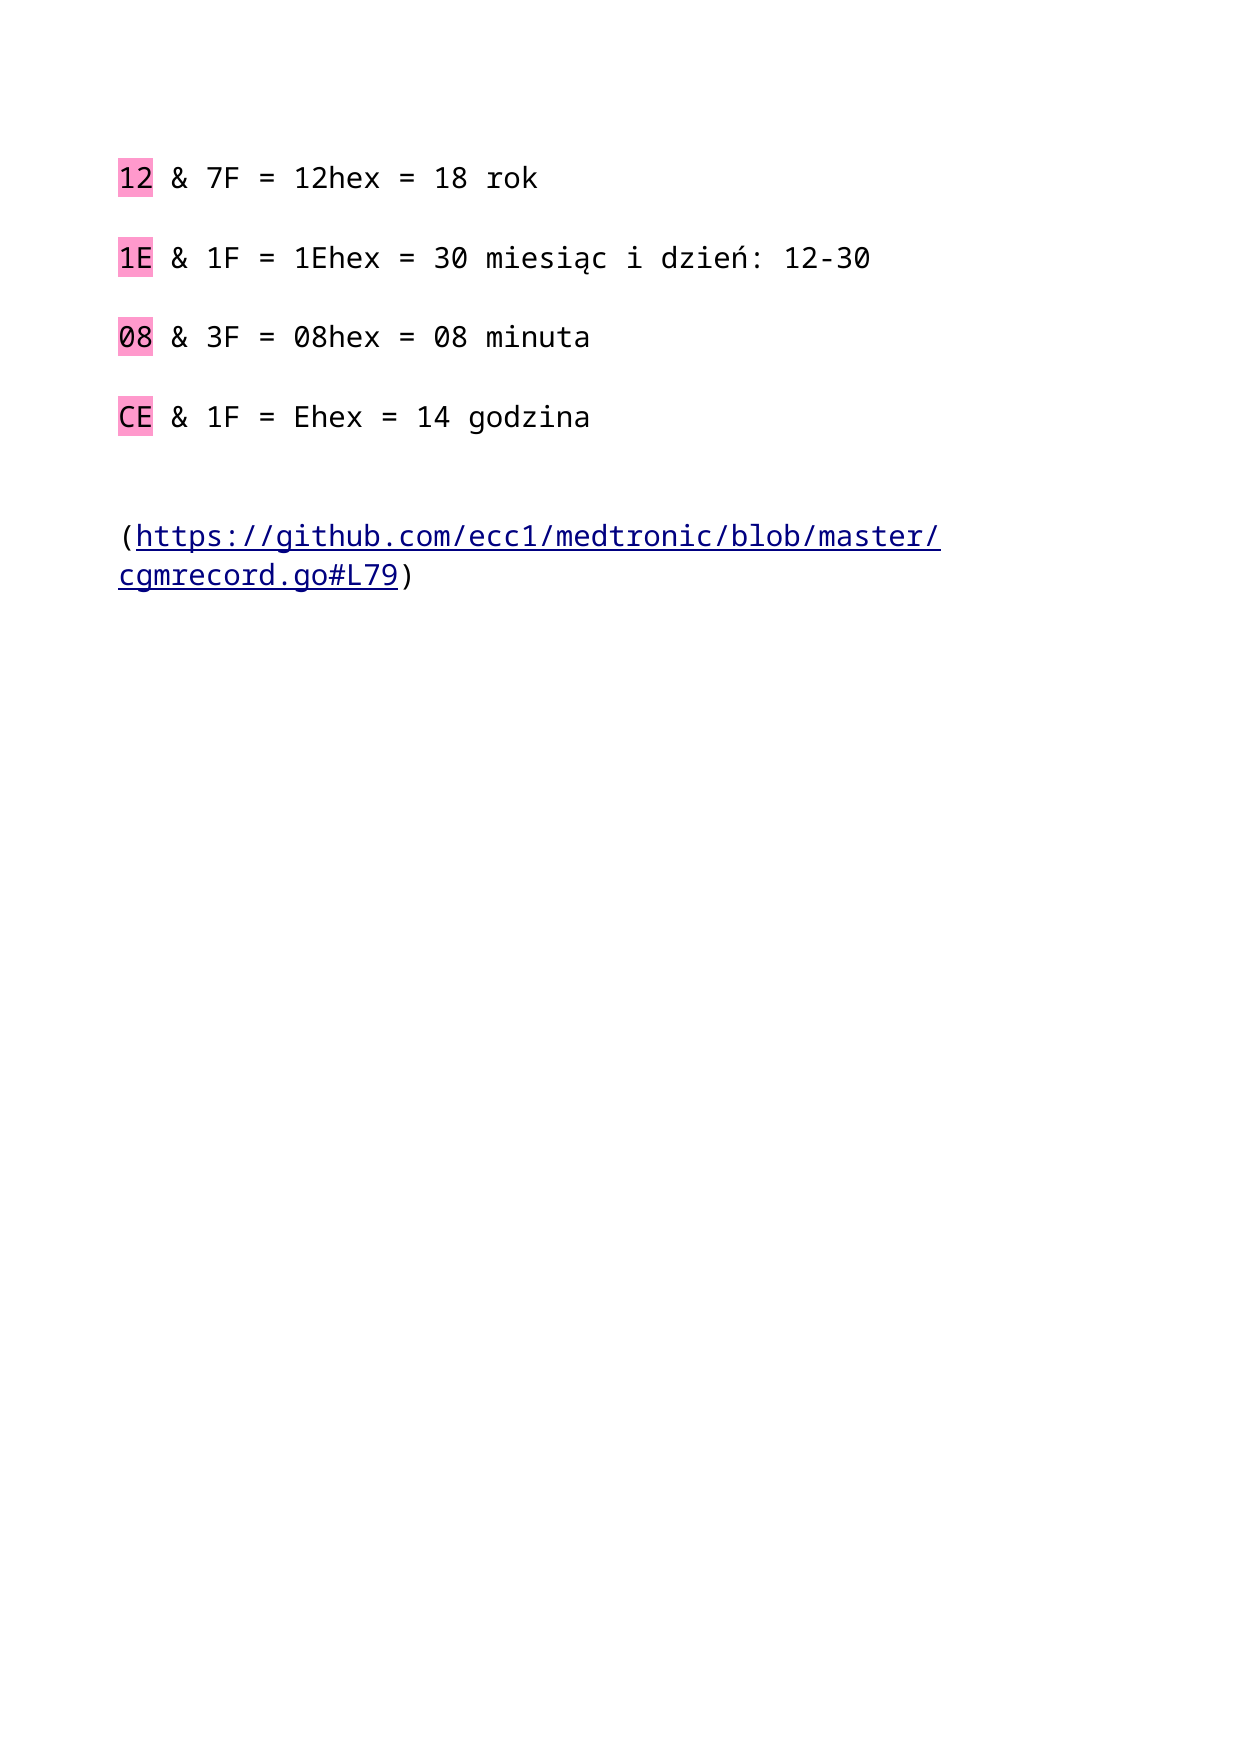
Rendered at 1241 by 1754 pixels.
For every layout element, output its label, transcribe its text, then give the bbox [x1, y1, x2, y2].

text (https://github.com/ecc1/medtronic/blob/master/cgmrecord.go#L79) [118, 515, 1122, 594]
text 08 & 3F = 08hex = 08 minuta [118, 277, 1122, 356]
text 1E & 1F = 1Ehex = 30 miesiąc i dzień: 12-30 [118, 197, 1122, 277]
text 12 & 7F = 12hex = 18 rok [118, 118, 1122, 197]
text CE & 1F = Ehex = 14 godzina [118, 356, 1122, 436]
